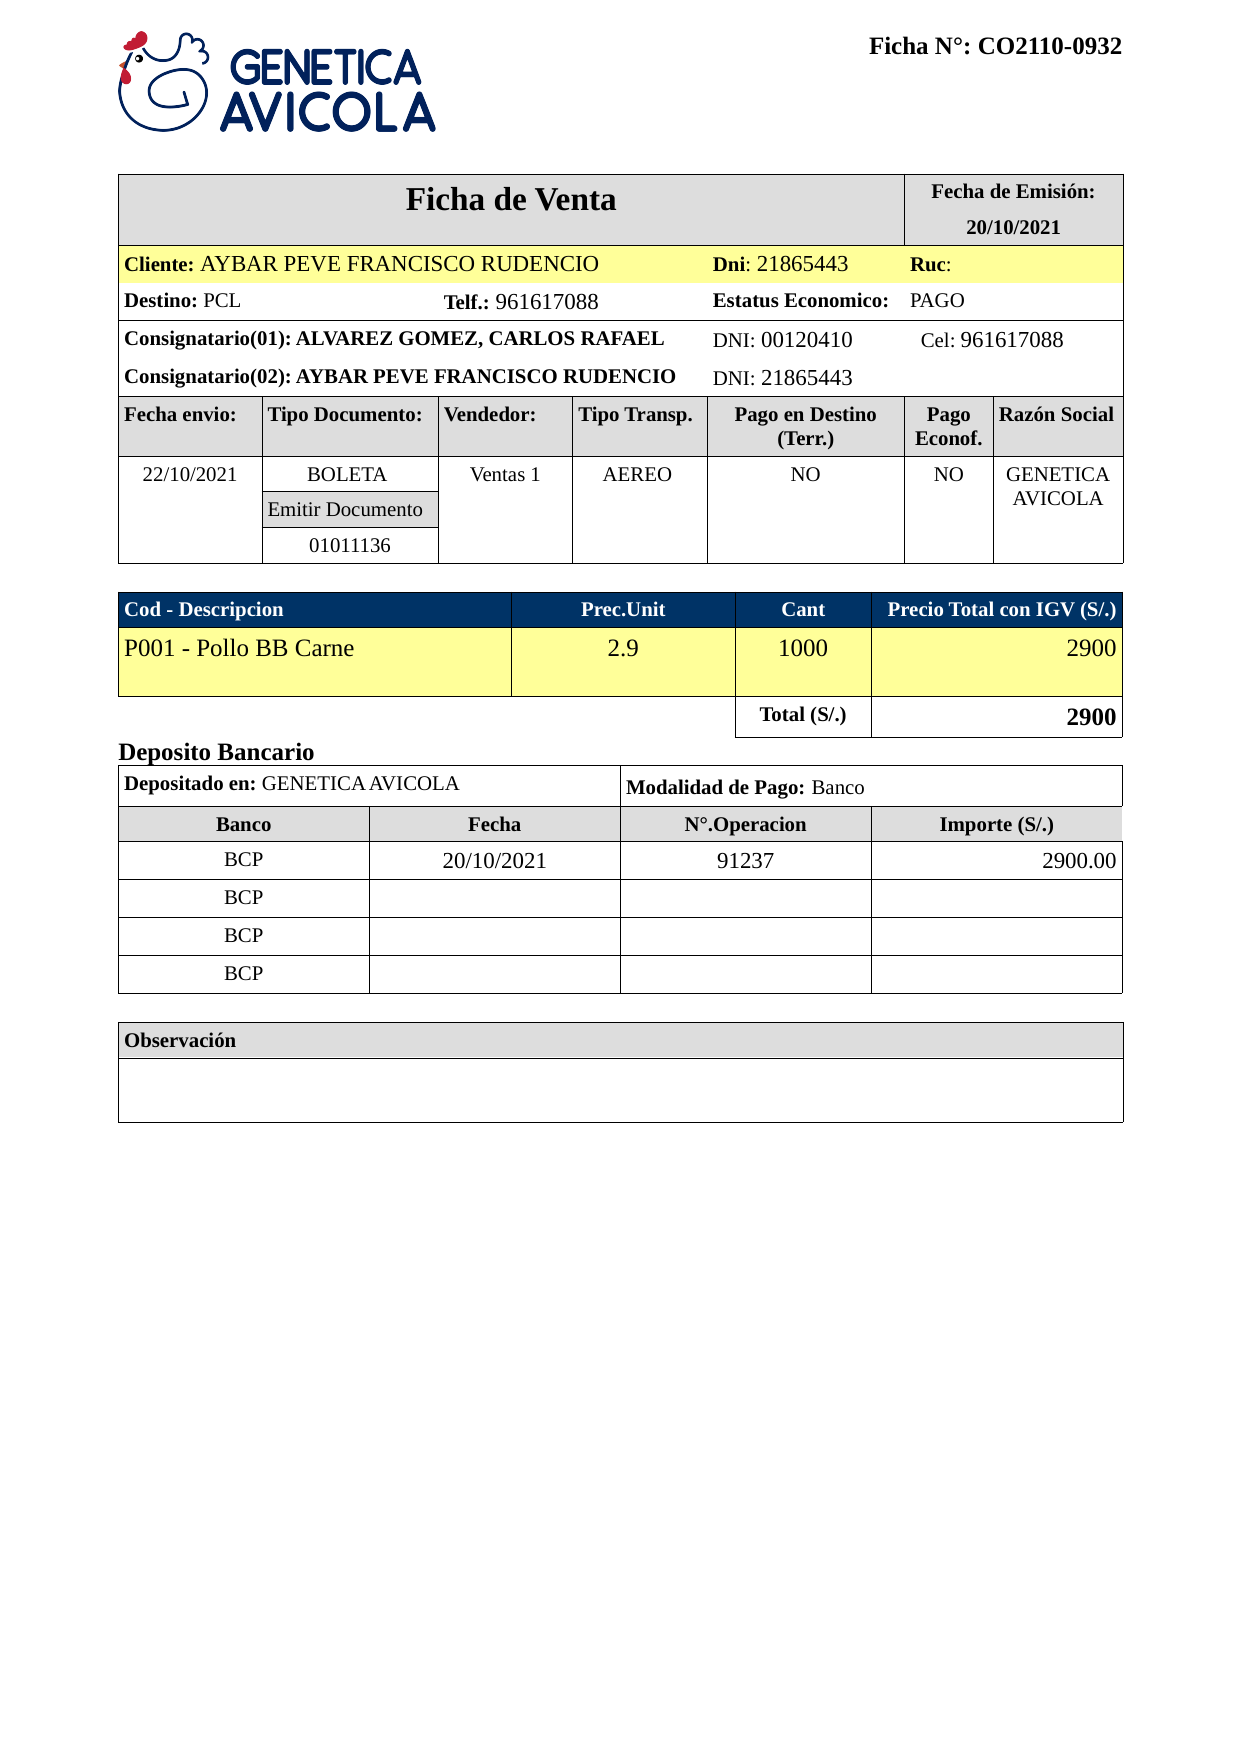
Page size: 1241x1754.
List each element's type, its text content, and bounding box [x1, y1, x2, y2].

table_cell Fecha [370, 807, 620, 841]
table_cell Banco [119, 807, 369, 841]
table_header Depositado en: GENETICA AVICOLA [119, 766, 620, 806]
table_cell BOLETA [263, 457, 438, 491]
table_cell NO [905, 457, 993, 563]
table_cell 2900.00 [872, 842, 1122, 879]
table_cell Estatus Economico: [707, 283, 904, 320]
table_cell [119, 1059, 1123, 1122]
table_cell AEREO [573, 457, 707, 563]
table_cell Dni: 21865443 [707, 246, 904, 283]
table_cell [370, 880, 620, 917]
table_cell Cliente: AYBAR PEVE FRANCISCO RUDENCIO [119, 246, 707, 283]
table_cell 20/10/2021 [370, 842, 620, 879]
table_header Modalidad de Pago: Banco [621, 766, 1122, 806]
table_header Ficha de Venta [119, 175, 904, 245]
text Deposito Bancario [118, 737, 1122, 765]
table_cell DNI: 00120410 [707, 321, 915, 358]
table_header Prec.Unit [512, 593, 735, 627]
table_cell 20/10/2021 [905, 209, 1123, 245]
table_cell [118, 697, 511, 737]
table_cell Telf.: 961617088 [438, 283, 707, 320]
table_cell [621, 880, 871, 917]
table_cell 22/10/2021 [119, 457, 262, 563]
table_cell [370, 918, 620, 955]
table_cell Tipo Documento: [263, 397, 438, 456]
table_cell 01011136 [263, 528, 438, 563]
table_cell Destino: PCL [119, 283, 438, 320]
table_cell Emitir Documento [263, 492, 438, 527]
table_cell PAGO [904, 283, 1123, 320]
table_cell Vendedor: [439, 397, 572, 456]
table_header Fecha de Emisión: [905, 175, 1123, 209]
table_cell P001 - Pollo BB Carne [119, 628, 511, 696]
table_cell 2900 [872, 628, 1122, 696]
table_cell [872, 956, 1122, 993]
table_cell Razón Social [994, 397, 1123, 456]
table_cell [370, 956, 620, 993]
table_cell DNI: 21865443 [707, 358, 1123, 396]
table_cell 2900 [872, 697, 1122, 737]
picture [118, 31, 436, 132]
table_header Precio Total con IGV (S/.) [872, 593, 1122, 627]
table_header Cant [736, 593, 871, 627]
table_cell Ventas 1 [439, 457, 572, 563]
table_header Cod - Descripcion [119, 593, 511, 627]
table_cell [621, 918, 871, 955]
table_cell 2.9 [512, 628, 735, 696]
table_cell Consignatario(02): AYBAR PEVE FRANCISCO RUDENCIO [119, 358, 707, 396]
table_cell 91237 [621, 842, 871, 879]
table_cell [511, 697, 735, 737]
table_cell N°.Operacion [621, 807, 871, 841]
table_cell Ruc: [904, 246, 1123, 283]
table_cell BCP [119, 956, 369, 993]
table_cell NO [708, 457, 904, 563]
table_cell 1000 [736, 628, 871, 696]
table_cell Fecha envio: [119, 397, 262, 456]
table_cell Consignatario(01): ALVAREZ GOMEZ, CARLOS RAFAEL [119, 321, 707, 358]
table_cell Pago en Destino (Terr.) [708, 397, 904, 456]
table_cell BCP [119, 842, 369, 879]
table_cell Importe (S/.) [872, 807, 1122, 841]
table_cell Pago Econof. [905, 397, 993, 456]
table_cell GENETICA AVICOLA [994, 457, 1123, 563]
table_cell Tipo Transp. [573, 397, 707, 456]
table_cell Cel: 961617088 [915, 321, 1123, 358]
table_cell BCP [119, 880, 369, 917]
table_cell Total (S/.) [736, 697, 871, 737]
table_cell [872, 880, 1122, 917]
table_cell [872, 918, 1122, 955]
table_cell BCP [119, 918, 369, 955]
table_header Observación [119, 1023, 1123, 1057]
table_cell [621, 956, 871, 993]
